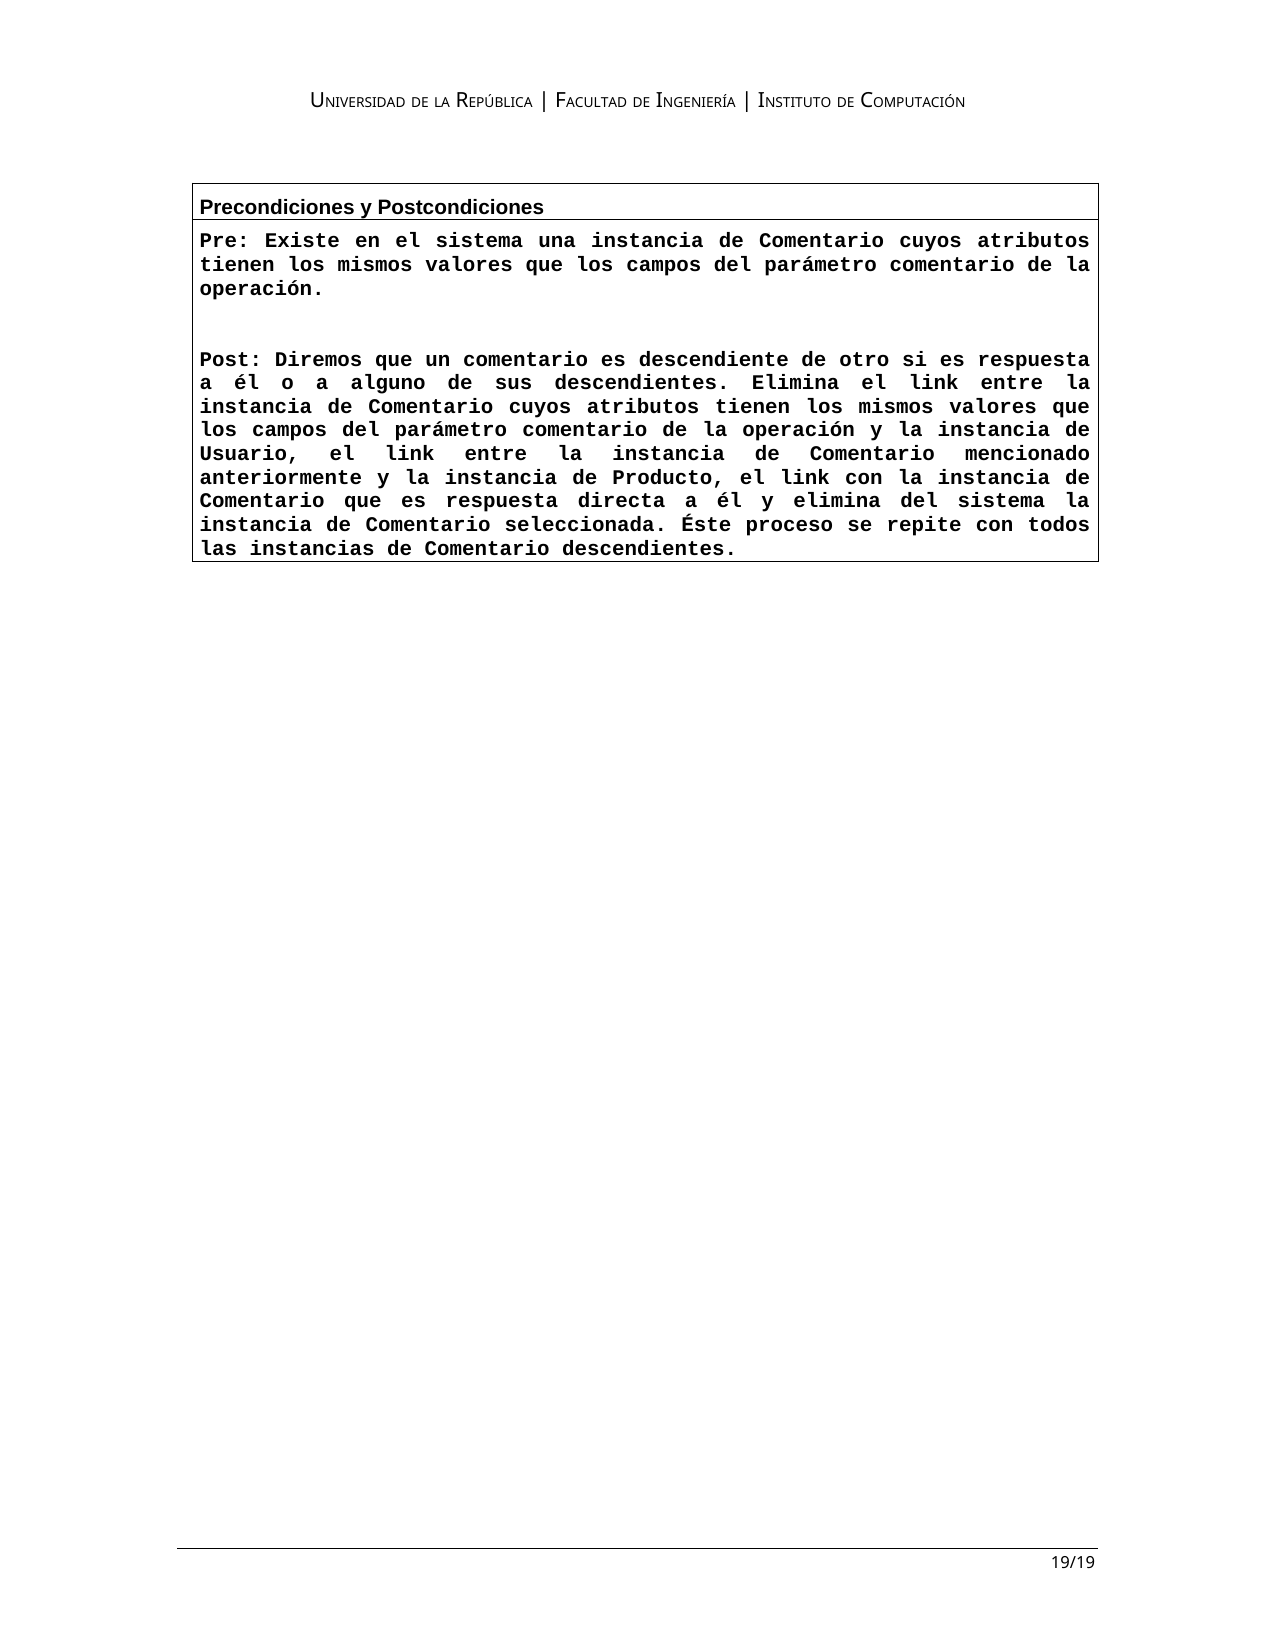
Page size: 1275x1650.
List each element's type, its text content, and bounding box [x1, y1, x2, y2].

table_header Precondiciones y Postcondiciones [193, 184, 1098, 218]
table_cell Pre: Existe en el sistema una instancia de Comentario cuyos atributos tienen los mismos valores que los campos del parámetro comentario de la operación. Post: Diremos que un comentario es descendiente de otro si es respuesta a él o a alguno de sus descendientes. Elimina el link entre la instancia de Comentario cuyos atributos tienen los mismos valores que los campos del parámetro comentario de la operación y la instancia de Usuario, el link entre la instancia de Comentario mencionado anteriormente y la instancia de Producto, el link con la instancia de Comentario que es respuesta directa a él y elimina del sistema la instancia de Comentario seleccionada. Éste proceso se repite con todos las instancias de Comentario descendientes. [193, 220, 1098, 561]
